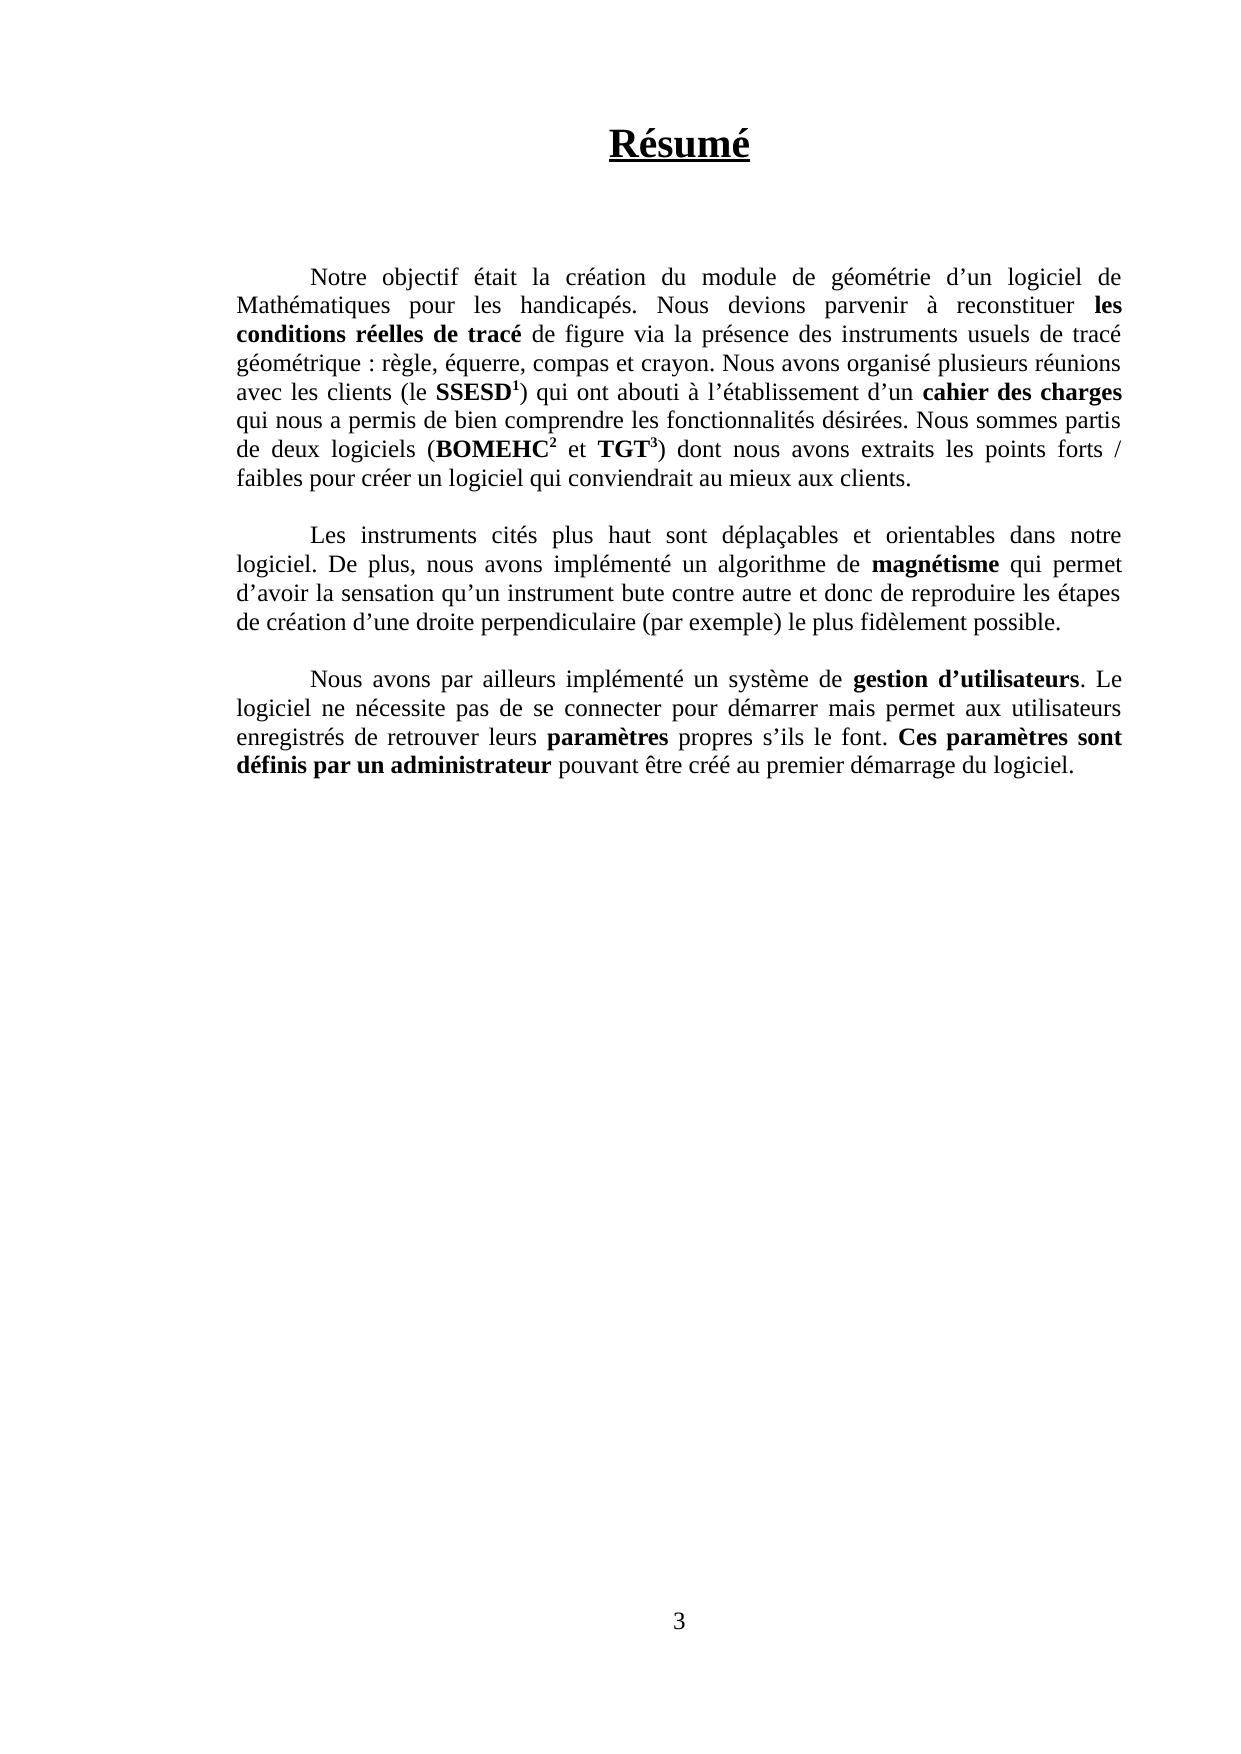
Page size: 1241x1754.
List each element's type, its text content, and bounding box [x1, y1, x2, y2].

text Notre objectif était la création du module de géométrie d’un logiciel de Mathématiques pour les handicapés. Nous devions parvenir à reconstituer les conditions réelles de tracé de figure via la présence des instruments usuels de tracé géométrique : règle, équerre, compas et crayon. Nous avons organisé plusieurs réunions avec les clients (le SSESD1) qui ont abouti à l’établissement d’un cahier des charges qui nous a permis de bien comprendre les fonctionnalités désirées. Nous sommes partis de deux logiciels (BOMEHC2 et TGT3) dont nous avons extraits les points forts / faibles pour créer un logiciel qui conviendrait au mieux aux clients. [236, 262, 1122, 492]
text Les instruments cités plus haut sont déplaçables et orientables dans notre logiciel. De plus, nous avons implémenté un algorithme de magnétisme qui permet d’avoir la sensation qu’un instrument bute contre autre et donc de reproduire les étapes de création d’une droite perpendiculaire (par exemple) le plus fidèlement possible. [236, 521, 1122, 636]
text Résumé [236, 118, 1122, 166]
text Nous avons par ailleurs implémenté un système de gestion d’utilisateurs. Le logiciel ne nécessite pas de se connecter pour démarrer mais permet aux utilisateurs enregistrés de retrouver leurs paramètres propres s’ils le font. Ces paramètres sont définis par un administrateur pouvant être créé au premier démarrage du logiciel. [236, 664, 1122, 779]
